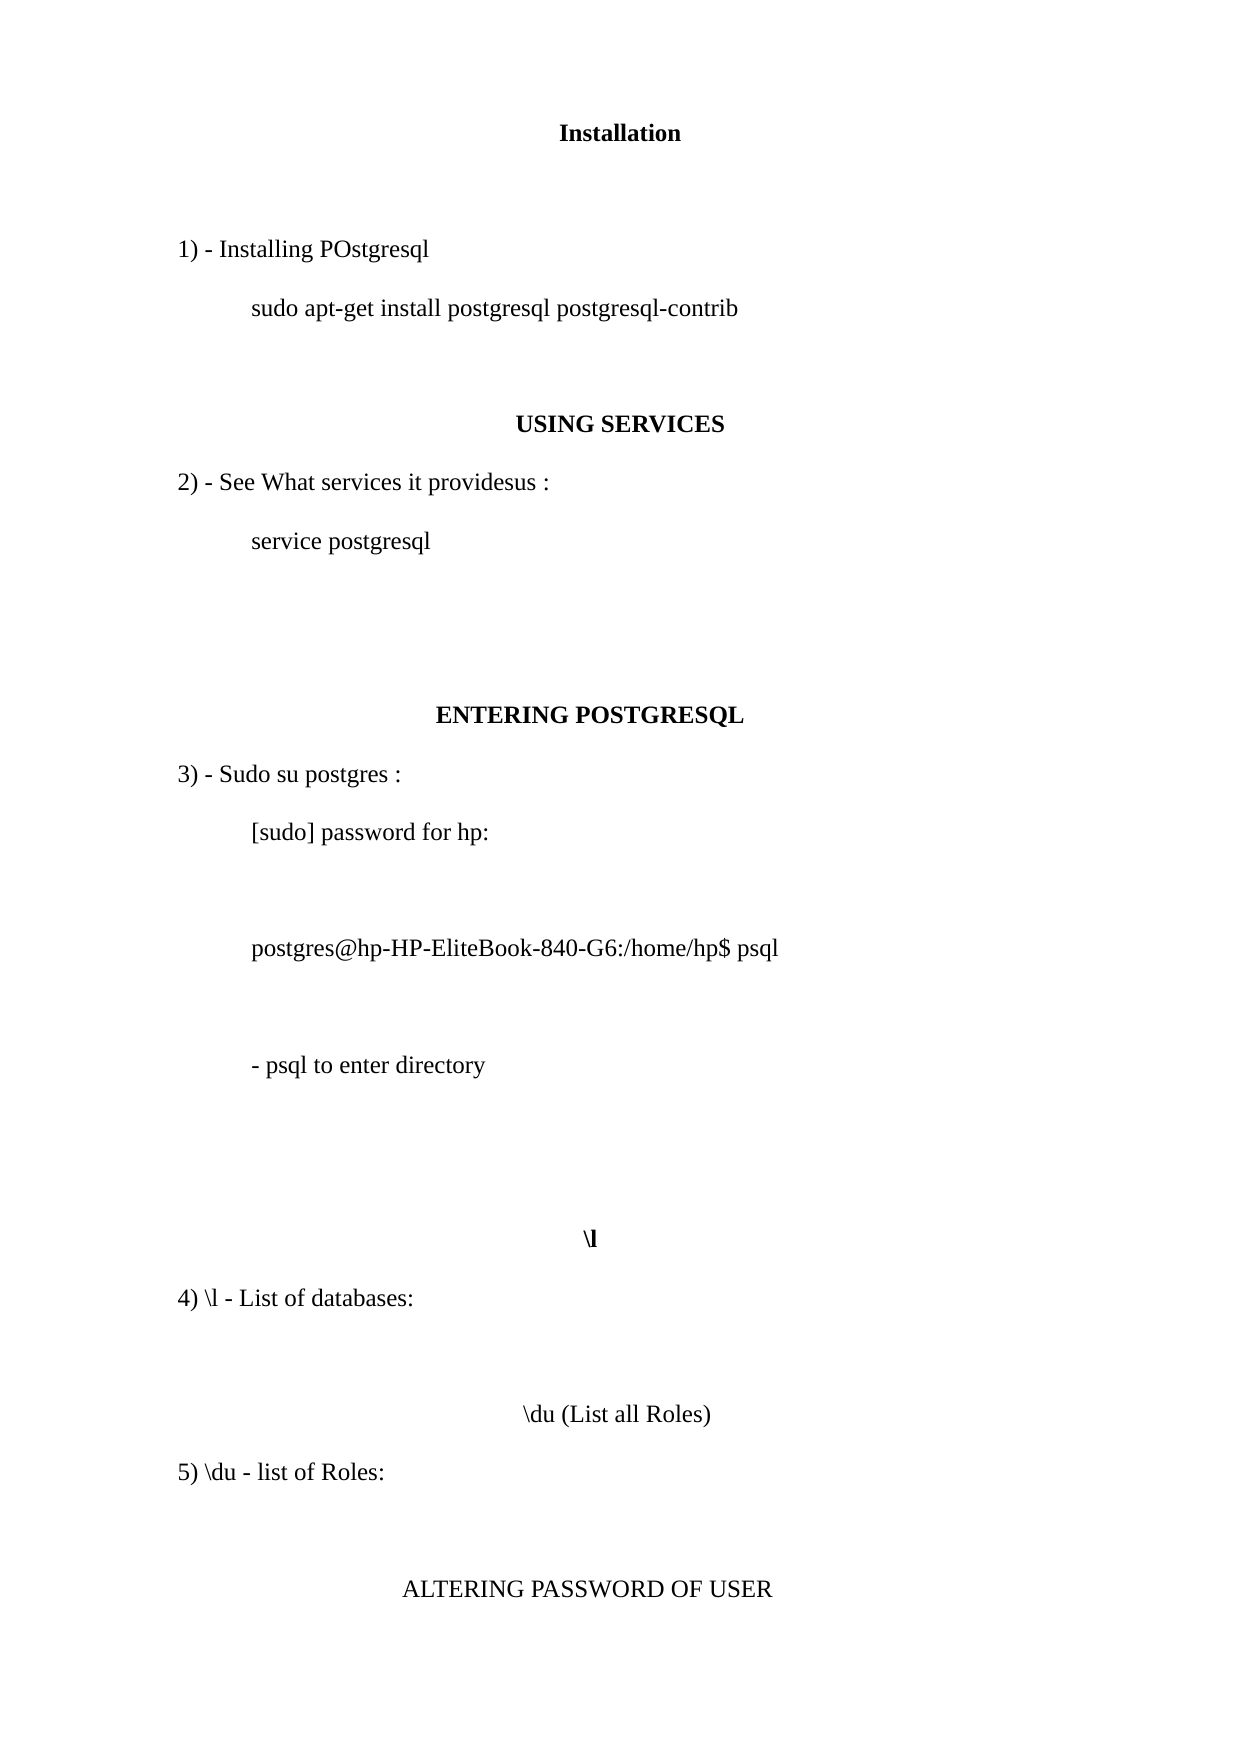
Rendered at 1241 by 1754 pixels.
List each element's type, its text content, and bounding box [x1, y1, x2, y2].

text - psql to enter directory [177, 1050, 1063, 1078]
text 2) - See What services it providesus : [177, 467, 1063, 496]
text 3) - Sudo su postgres : [177, 759, 1063, 787]
text ALTERING PASSWORD OF USER [118, 1574, 1063, 1603]
text ENTERING POSTGRESQL [177, 700, 1063, 729]
text USING SERVICES [177, 409, 1063, 438]
text service postgresql [177, 526, 1063, 554]
text Installation [177, 118, 1063, 147]
text 1) - Installing POstgresql [177, 234, 1063, 263]
text \du (List all Roles) [177, 1399, 1063, 1428]
text 5) \du - list of Roles: [177, 1457, 1063, 1486]
text [sudo] password for hp: [177, 817, 1063, 846]
text 4) \l - List of databases: [177, 1283, 1063, 1311]
text sudo apt-get install postgresql postgresql-contrib [177, 293, 1063, 322]
text \l [177, 1224, 1063, 1253]
text postgres@hp-HP-EliteBook-840-G6:/home/hp$ psql [177, 933, 1063, 962]
